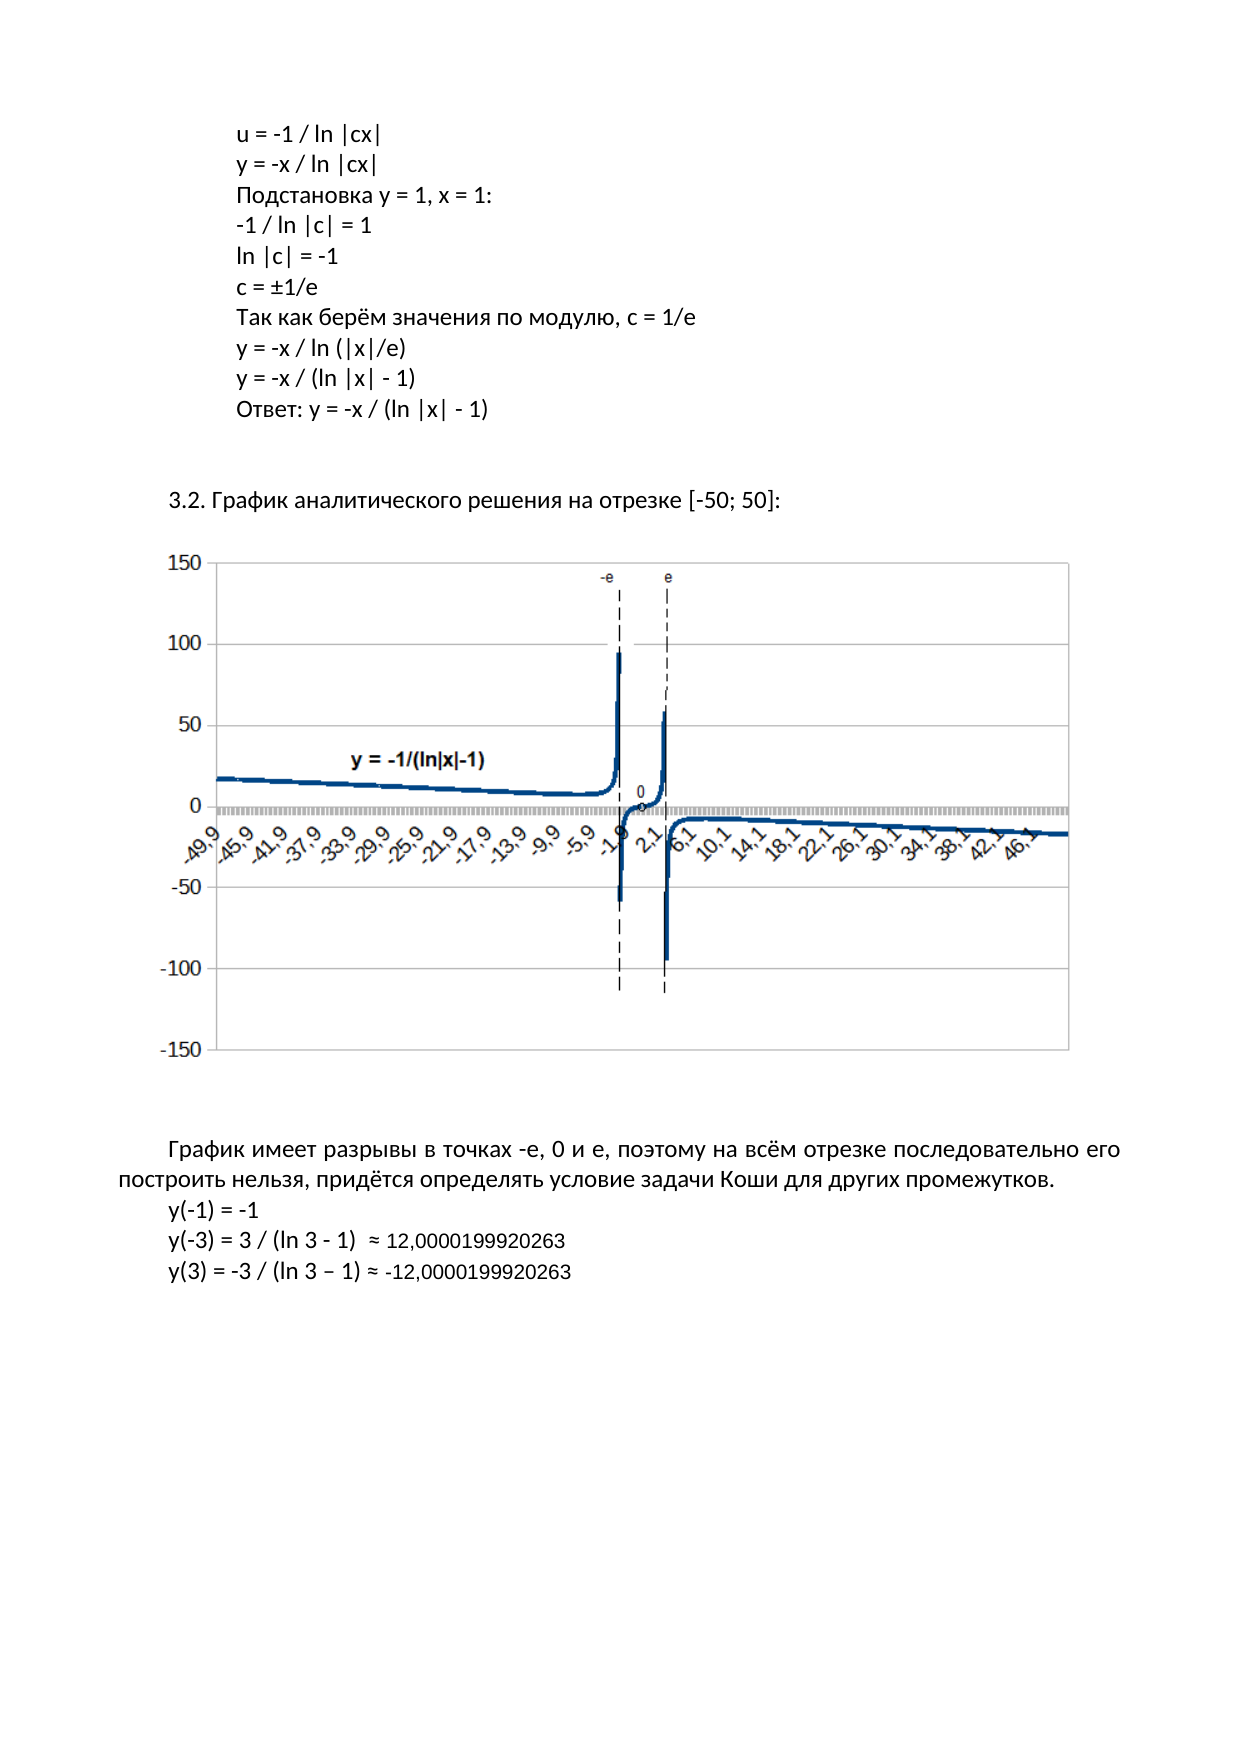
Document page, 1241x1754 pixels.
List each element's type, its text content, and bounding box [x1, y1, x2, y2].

text График имеет разрывы в точках -е, 0 и е, поэтому на всём отрезке последовательно его построить нельзя, придётся определять условие задачи Коши для других промежутков. [118, 1133, 1122, 1194]
text Подстановка y = 1, x = 1: [118, 179, 1122, 210]
text Так как берём значения по модулю, c = 1/e [118, 301, 1122, 332]
text у(3) = -3 / (ln 3 – 1) ≈ -12,0000199920263 [118, 1255, 1122, 1285]
text у(-3) = 3 / (ln 3 - 1) ≈ 12,0000199920263 [118, 1224, 1122, 1255]
text ln |c| = -1 [118, 240, 1122, 271]
text Ответ: y = -x / (ln |x| - 1) [118, 393, 1122, 423]
text u = -1 / ln |cx| [118, 118, 1122, 149]
text y = -x / (ln |x| - 1) [118, 362, 1122, 393]
text c = ±1/e [118, 271, 1122, 301]
picture [141, 540, 1087, 1072]
text -1 / ln |c| = 1 [118, 210, 1122, 240]
text 3.2. График аналитического решения на отрезке [-50; 50]: [118, 484, 1122, 515]
text у(-1) = -1 [118, 1194, 1122, 1224]
text y = -x / ln |cx| [118, 149, 1122, 179]
text y = -x / ln (|x|/e) [118, 332, 1122, 362]
